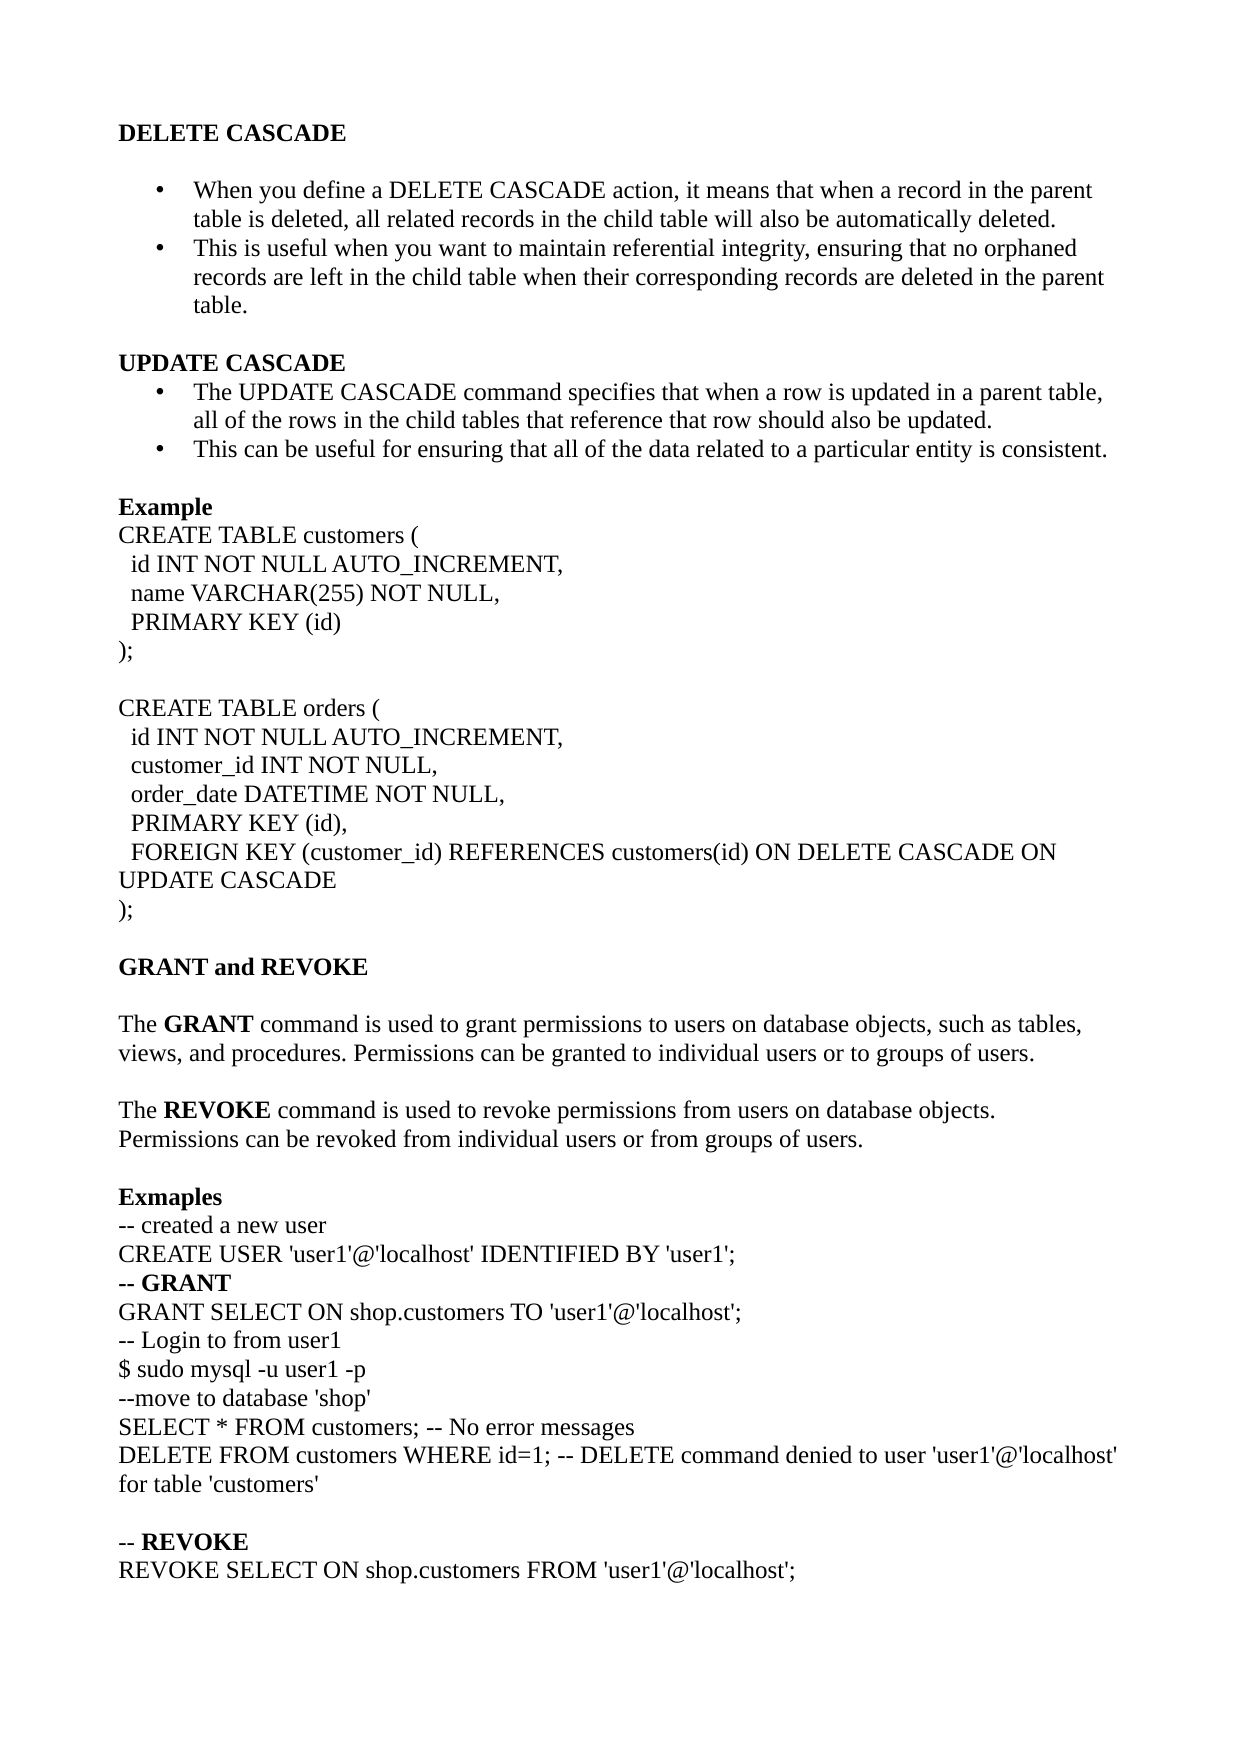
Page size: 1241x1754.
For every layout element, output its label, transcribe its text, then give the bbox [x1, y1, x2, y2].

text -- GRANT [118, 1268, 1122, 1297]
text CREATE TABLE customers ( [118, 521, 1122, 549]
text name VARCHAR(255) NOT NULL, [118, 578, 1122, 607]
text GRANT SELECT ON shop.customers TO 'user1'@'localhost'; [118, 1297, 1122, 1326]
text PRIMARY KEY (id) [118, 607, 1122, 636]
list This is useful when you want to maintain referential integrity, ensuring that no orphaned records are left in the child table when their corresponding records are deleted in the parent table. [156, 233, 1122, 319]
text id INT NOT NULL AUTO_INCREMENT, [118, 722, 1122, 751]
text $ sudo mysql -u user1 -p [118, 1354, 1122, 1383]
text -- REVOKE [118, 1527, 1122, 1556]
text ); [118, 636, 1122, 664]
text customer_id INT NOT NULL, [118, 751, 1122, 779]
text The GRANT command is used to grant permissions to users on database objects, such as tables, views, and procedures. Permissions can be granted to individual users or to groups of users. [118, 1009, 1122, 1067]
text DELETE CASCADE [118, 118, 1122, 147]
text UPDATE CASCADE [118, 348, 1122, 377]
list The UPDATE CASCADE command specifies that when a row is updated in a parent table, all of the rows in the child tables that reference that row should also be updated. [156, 377, 1122, 434]
list This can be useful for ensuring that all of the data related to a particular entity is consistent. [156, 434, 1122, 463]
text Exmaples [118, 1182, 1122, 1211]
text -- Login to from user1 [118, 1326, 1122, 1354]
text id INT NOT NULL AUTO_INCREMENT, [118, 549, 1122, 578]
text DELETE FROM customers WHERE id=1; -- DELETE command denied to user 'user1'@'localhost' for table 'customers' [118, 1441, 1122, 1498]
text CREATE USER 'user1'@'localhost' IDENTIFIED BY 'user1'; [118, 1239, 1122, 1268]
text --move to database 'shop' [118, 1383, 1122, 1412]
text SELECT * FROM customers; -- No error messages [118, 1412, 1122, 1441]
text Example [118, 492, 1122, 521]
text GRANT and REVOKE [118, 952, 1122, 981]
text ); [118, 894, 1122, 923]
text The REVOKE command is used to revoke permissions from users on database objects. Permissions can be revoked from individual users or from groups of users. [118, 1096, 1122, 1153]
text CREATE TABLE orders ( [118, 693, 1122, 722]
text order_date DATETIME NOT NULL, [118, 779, 1122, 808]
list When you define a DELETE CASCADE action, it means that when a record in the parent table is deleted, all related records in the child table will also be automatically deleted. [156, 176, 1122, 233]
text PRIMARY KEY (id), [118, 808, 1122, 837]
text REVOKE SELECT ON shop.customers FROM 'user1'@'localhost'; [118, 1556, 1122, 1584]
text FOREIGN KEY (customer_id) REFERENCES customers(id) ON DELETE CASCADE ON UPDATE CASCADE [118, 837, 1122, 894]
text -- created a new user [118, 1211, 1122, 1239]
